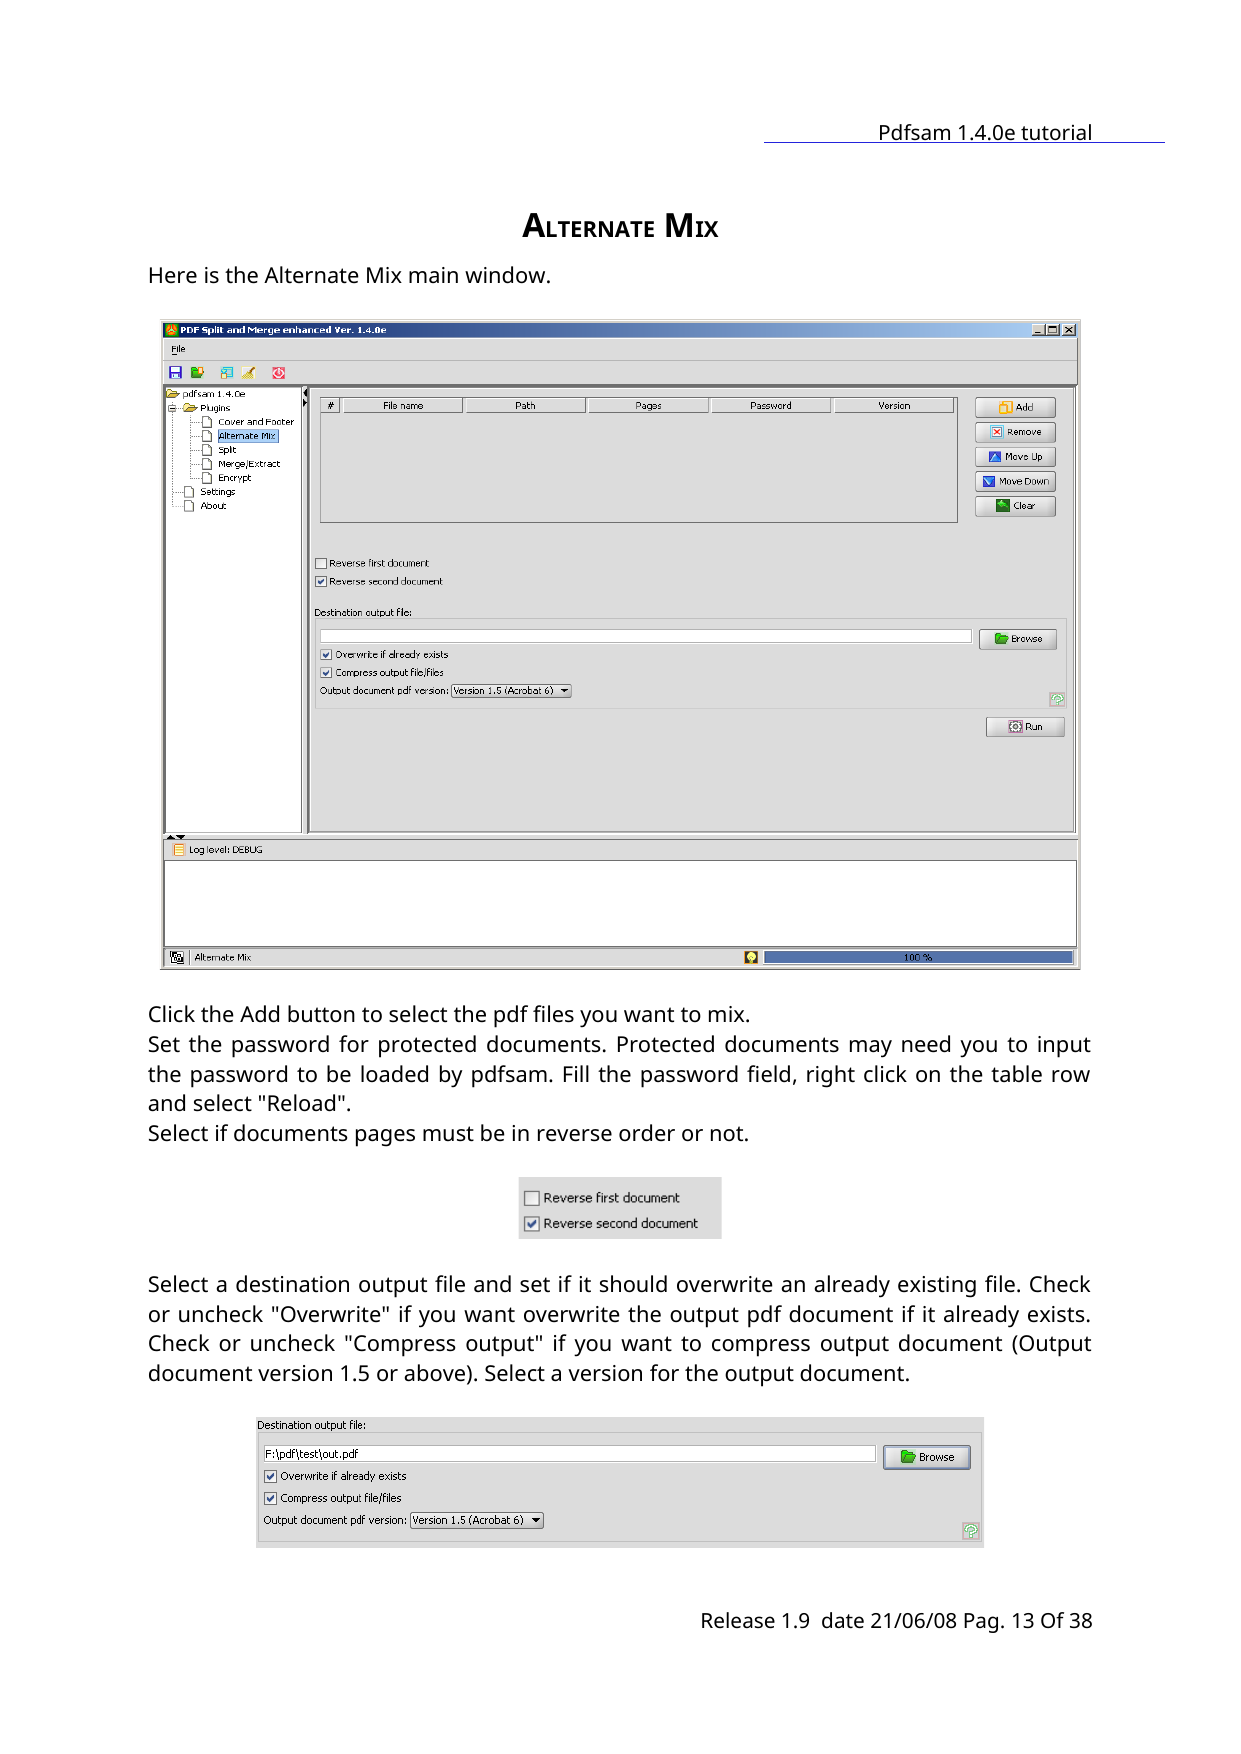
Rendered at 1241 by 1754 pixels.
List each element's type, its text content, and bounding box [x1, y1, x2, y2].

text Select a destination output file and set if it should overwrite an already existing file. Check or uncheck "Overwrite" if you want overwrite the output pdf document if it already exists. Check or uncheck "Compress output" if you want to compress output document (Output document version 1.5 or above). Select a version for the output document. [148, 1269, 1093, 1388]
text Click the Add button to select the pdf files you want to mix. [148, 999, 1093, 1029]
picture [159, 319, 1081, 970]
text Here is the Alternate Mix main window. [148, 260, 1093, 290]
text Alternate Mix [148, 202, 1093, 247]
text Select if documents pages must be in reverse order or not. [148, 1118, 1093, 1148]
text Set the password for protected documents. Protected documents may need you to input the password to be loaded by pdfsam. Fill the password field, right click on the table row and select "Reload". [148, 1029, 1093, 1118]
